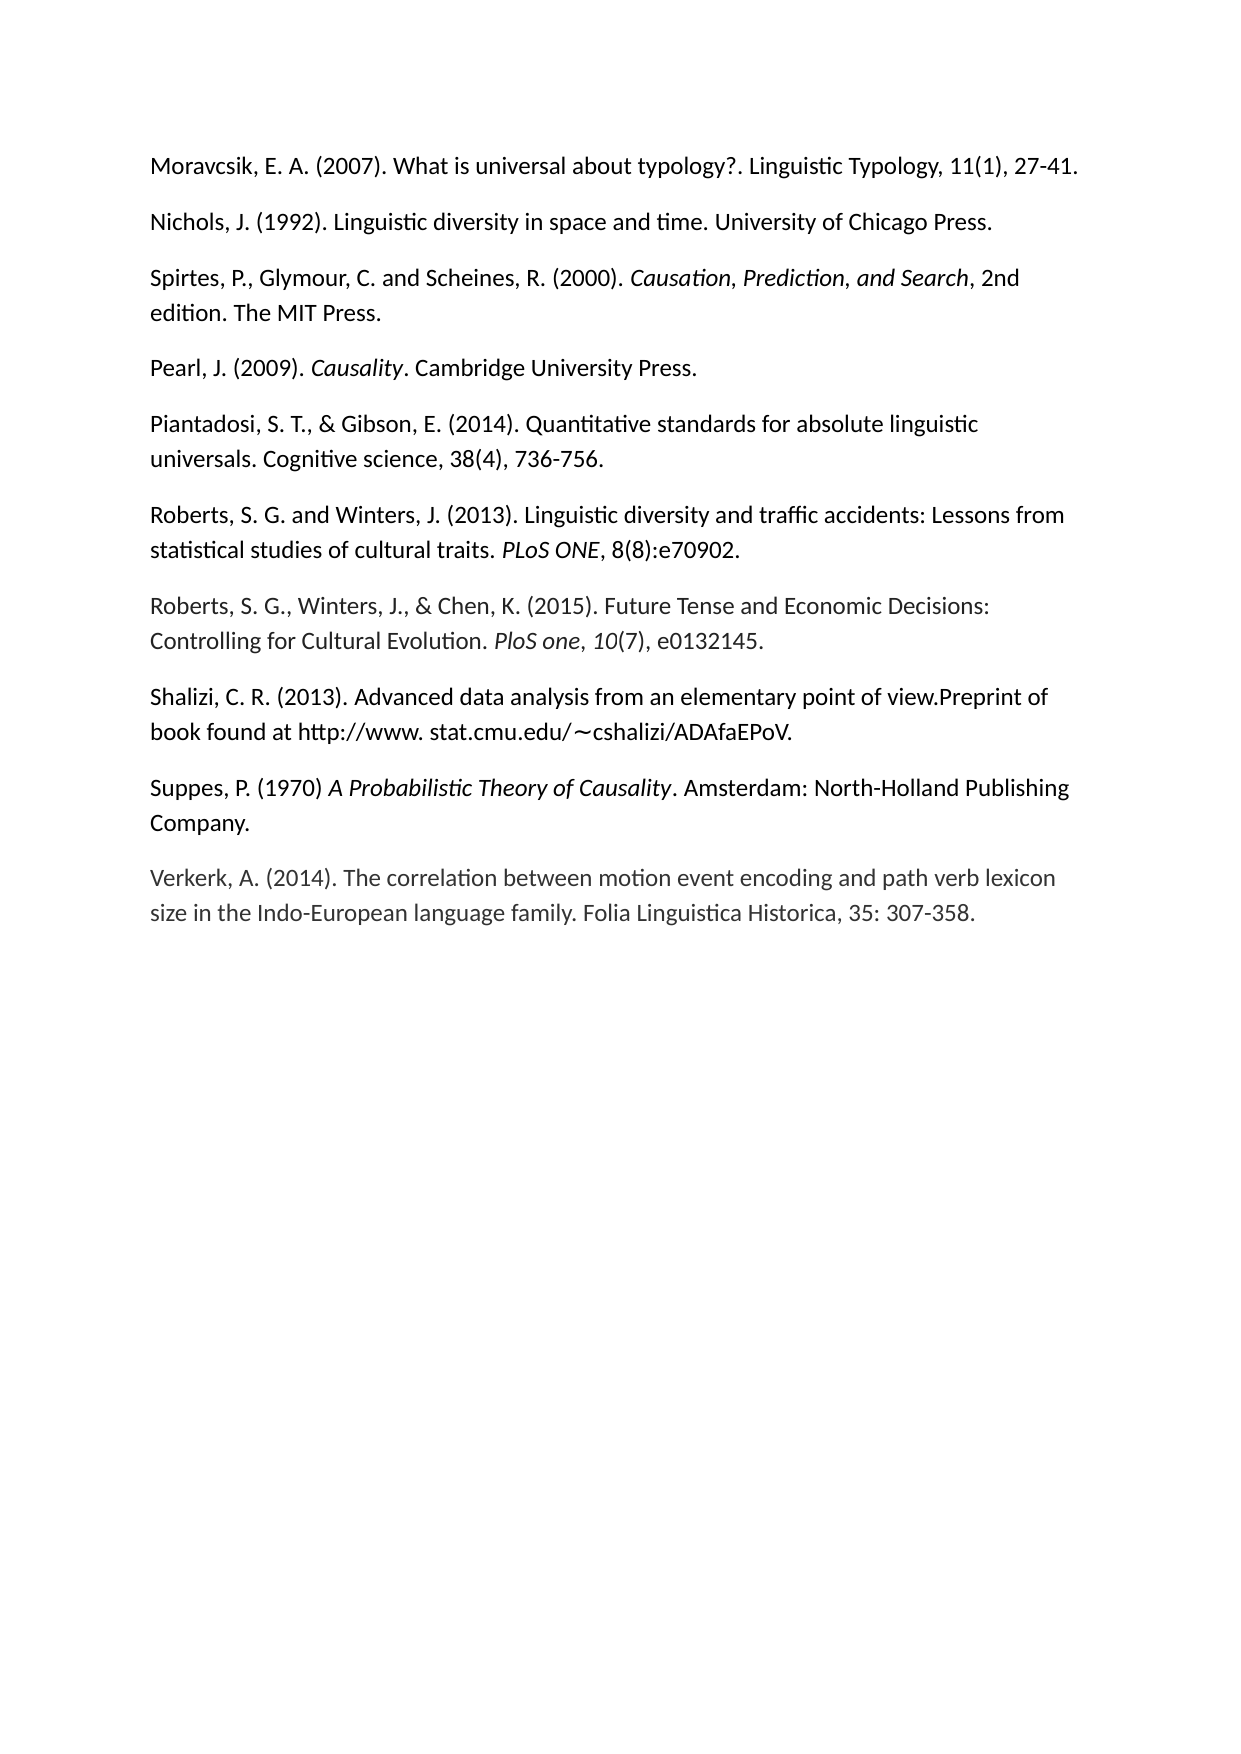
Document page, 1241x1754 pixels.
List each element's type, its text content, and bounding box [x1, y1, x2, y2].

text Pearl, J. (2009). Causality. Cambridge University Press. [150, 352, 1090, 383]
text Suppes, P. (1970) A Probabilistic Theory of Causality. Amsterdam: North-Holland Publishing Company. [150, 772, 1090, 837]
text Piantadosi, S. T., & Gibson, E. (2014). Quantitative standards for absolute linguistic universals. Cognitive science, 38(4), 736-756. [150, 408, 1090, 474]
text Spirtes, P., Glymour, C. and Scheines, R. (2000). Causation, Prediction, and Search, 2nd edition. The MIT Press. [150, 262, 1090, 327]
text Nichols, J. (1992). Linguistic diversity in space and time. University of Chicago Press. [150, 206, 1090, 236]
text Moravcsik, E. A. (2007). What is universal about typology?. Linguistic Typology, 11(1), 27-41. [150, 150, 1090, 181]
text Roberts, S. G. and Winters, J. (2013). Linguistic diversity and traffic accidents: Lessons from statistical studies of cultural traits. PLoS ONE, 8(8):e70902. [150, 499, 1090, 565]
text Roberts, S. G., Winters, J., & Chen, K. (2015). Future Tense and Economic Decisions: Controlling for Cultural Evolution. PloS one, 10(7), e0132145. [150, 590, 1090, 656]
text Verkerk, A. (2014). The correlation between motion event encoding and path verb lexicon size in the Indo-European language family. Folia Linguistica Historica, 35: 307-358. [150, 862, 1090, 928]
text Shalizi, C. R. (2013). Advanced data analysis from an elementary point of view.Preprint of book found at http://www. stat.cmu.edu/∼cshalizi/ADAfaEPoV. [150, 681, 1090, 746]
